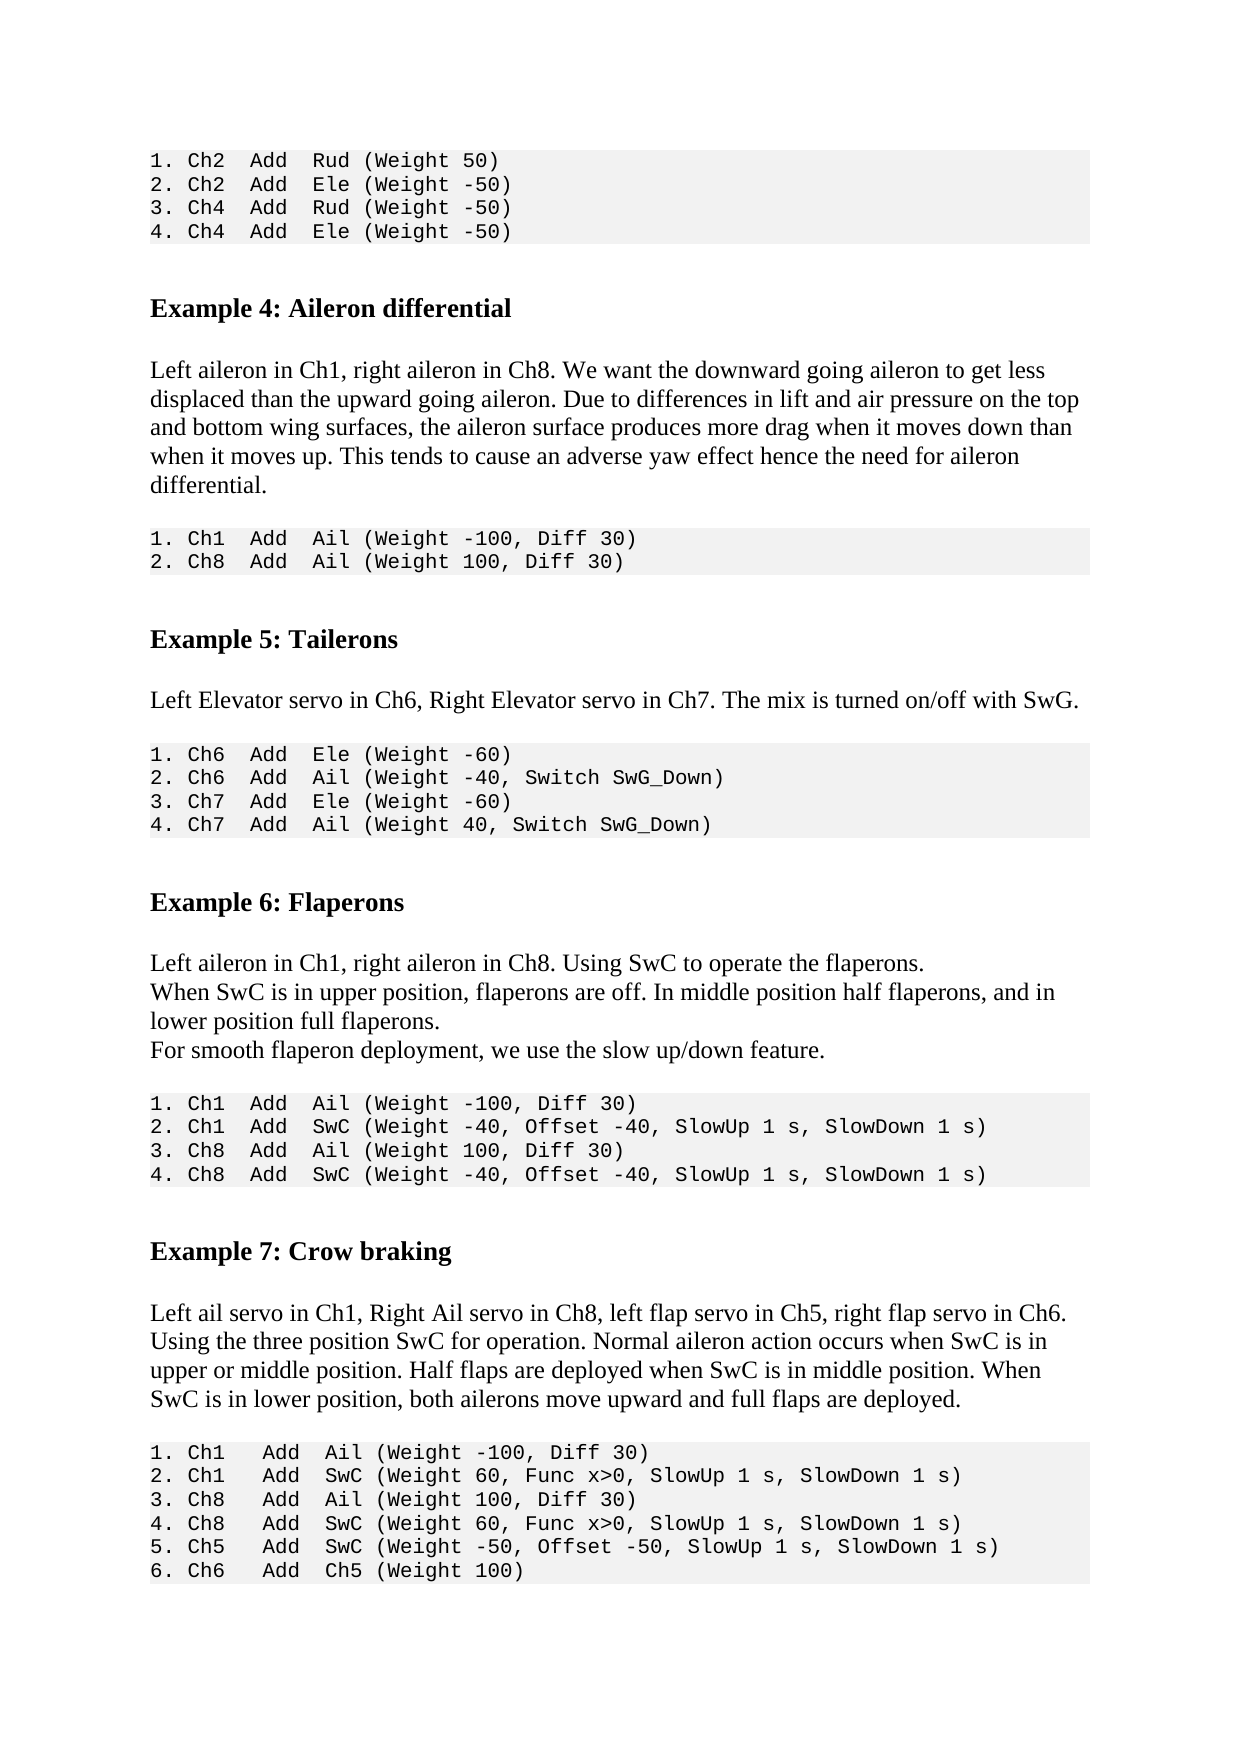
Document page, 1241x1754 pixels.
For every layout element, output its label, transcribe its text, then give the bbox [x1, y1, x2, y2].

text 2. Ch8 Add Ail (Weight 100, Diff 30) [150, 552, 1090, 575]
text 1. Ch1 Add Ail (Weight -100, Diff 30) [150, 1093, 1090, 1116]
text 2. Ch2 Add Ele (Weight -50) [150, 174, 1090, 197]
text Left aileron in Ch1, right aileron in Ch8. We want the downward going aileron to get less displaced than the upward going aileron. Due to differences in lift and air pressure on the top and bottom wing surfaces, the aileron surface produces more drag when it moves down than when it moves up. This tends to cause an adverse yaw effect hence the need for aileron differential. [150, 355, 1090, 499]
text 1. Ch2 Add Rud (Weight 50) [150, 150, 1090, 174]
text 2. Ch6 Add Ail (Weight -40, Switch SwG_Down) [150, 767, 1090, 791]
subtitle Example 6: Flaperons [150, 886, 1090, 917]
text 4. Ch4 Add Ele (Weight -50) [150, 221, 1090, 244]
text 6. Ch6 Add Ch5 (Weight 100) [150, 1560, 1090, 1584]
text 4. Ch8 Add SwC (Weight 60, Func x>0, SlowUp 1 s, SlowDown 1 s) [150, 1513, 1090, 1536]
text 5. Ch5 Add SwC (Weight -50, Offset -50, SlowUp 1 s, SlowDown 1 s) [150, 1536, 1090, 1560]
subtitle Example 5: Tailerons [150, 623, 1090, 654]
subtitle Example 4: Aileron differential [150, 292, 1090, 323]
text 4. Ch7 Add Ail (Weight 40, Switch SwG_Down) [150, 814, 1090, 838]
text 3. Ch8 Add Ail (Weight 100, Diff 30) [150, 1489, 1090, 1513]
text 1. Ch6 Add Ele (Weight -60) [150, 743, 1090, 767]
text 3. Ch8 Add Ail (Weight 100, Diff 30) [150, 1140, 1090, 1164]
text 3. Ch4 Add Rud (Weight -50) [150, 197, 1090, 221]
text 2. Ch1 Add SwC (Weight -40, Offset -40, SlowUp 1 s, SlowDown 1 s) [150, 1116, 1090, 1140]
text 2. Ch1 Add SwC (Weight 60, Func x>0, SlowUp 1 s, SlowDown 1 s) [150, 1466, 1090, 1489]
text 4. Ch8 Add SwC (Weight -40, Offset -40, SlowUp 1 s, SlowDown 1 s) [150, 1164, 1090, 1187]
text Left Elevator servo in Ch6, Right Elevator servo in Ch7. The mix is turned on/off with SwG. [150, 686, 1090, 714]
text Left ail servo in Ch1, Right Ail servo in Ch8, left flap servo in Ch5, right flap servo in Ch6. Using the three position SwC for operation. Normal aileron action occurs when SwC is in upper or middle position. Half flaps are deployed when SwC is in middle position. When SwC is in lower position, both ailerons move upward and full flaps are deployed. [150, 1298, 1090, 1413]
text 3. Ch7 Add Ele (Weight -60) [150, 791, 1090, 814]
subtitle Example 7: Crow braking [150, 1235, 1090, 1266]
text 1. Ch1 Add Ail (Weight -100, Diff 30) [150, 528, 1090, 552]
text Left aileron in Ch1, right aileron in Ch8. Using SwC to operate the flaperons. When SwC is in upper position, flaperons are off. In middle position half flaperons, and in lower position full flaperons. For smooth flaperon deployment, we use the slow up/down feature. [150, 948, 1090, 1063]
text 1. Ch1 Add Ail (Weight -100, Diff 30) [150, 1442, 1090, 1466]
